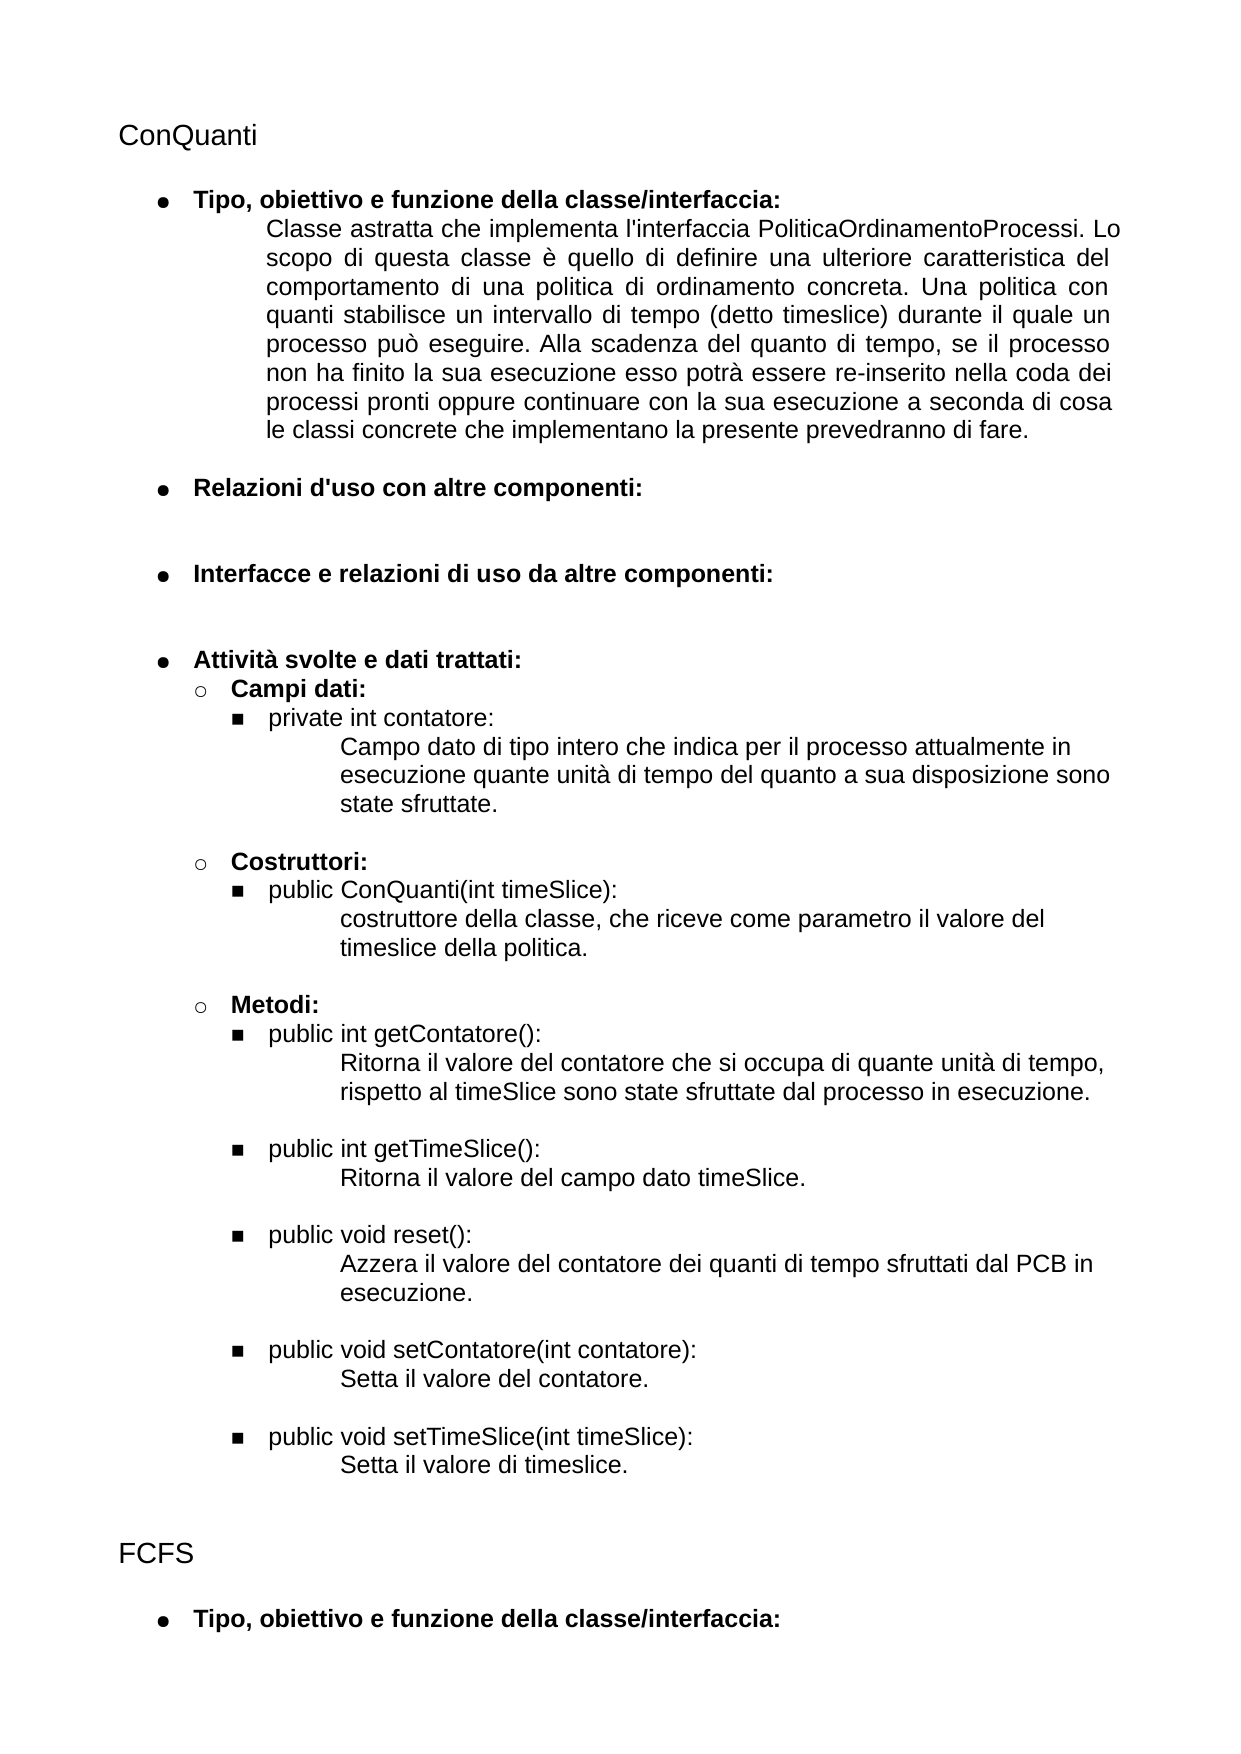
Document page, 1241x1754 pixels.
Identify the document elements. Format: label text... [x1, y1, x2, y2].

list public void setTimeSlice(int timeSlice): [231, 1421, 1122, 1450]
list Attività svolte e dati trattati: [156, 645, 1122, 674]
list Tipo, obiettivo e funzione della classe/interfaccia: [156, 185, 1122, 214]
list Metodi: [193, 990, 1122, 1019]
text Setta il valore del contatore. [118, 1364, 1122, 1393]
text Setta il valore di timeslice. [118, 1450, 1122, 1479]
text costruttore della classe, che riceve come parametro il valore del timeslice della politica. [118, 904, 1122, 961]
list private int contatore: [231, 703, 1122, 731]
text Ritorna il valore del campo dato timeSlice. [118, 1163, 1122, 1191]
list Classe astratta che implementa l'interfaccia PoliticaOrdinamentoProcessi. Lo scopo di questa classe è quello di definire una ulteriore caratteristica del comportamento di una politica di ordinamento concreta. Una politica con quanti stabilisce un intervallo di tempo (detto timeslice) durante il quale un processo può eseguire. Alla scadenza del quanto di tempo, se il processo non ha finito la sua esecuzione esso potrà essere re-inserito nella coda dei processi pronti oppure continuare con la sua esecuzione a seconda di cosa le classi concrete che implementano la presente prevedranno di fare. [156, 214, 1122, 444]
list Costruttori: [193, 846, 1122, 875]
list public void setContatore(int contatore): [231, 1335, 1122, 1364]
text ConQuanti [118, 118, 1122, 152]
list Interfacce e relazioni di uso da altre componenti: [156, 559, 1122, 588]
text FCFS [118, 1536, 1122, 1570]
text Campo dato di tipo intero che indica per il processo attualmente in esecuzione quante unità di tempo del quanto a sua disposizione sono state sfruttate. [118, 731, 1122, 818]
list Relazioni d'uso con altre componenti: [156, 473, 1122, 501]
list public int getContatore(): [231, 1019, 1122, 1048]
text Azzera il valore del contatore dei quanti di tempo sfruttati dal PCB in esecuzione. [118, 1249, 1122, 1306]
list Tipo, obiettivo e funzione della classe/interfaccia: [156, 1603, 1122, 1632]
text Ritorna il valore del contatore che si occupa di quante unità di tempo, rispetto al timeSlice sono state sfruttate dal processo in esecuzione. [118, 1048, 1122, 1105]
list public ConQuanti(int timeSlice): [231, 875, 1122, 904]
list public int getTimeSlice(): [231, 1134, 1122, 1163]
list public void reset(): [231, 1220, 1122, 1249]
list Campi dati: [193, 674, 1122, 703]
